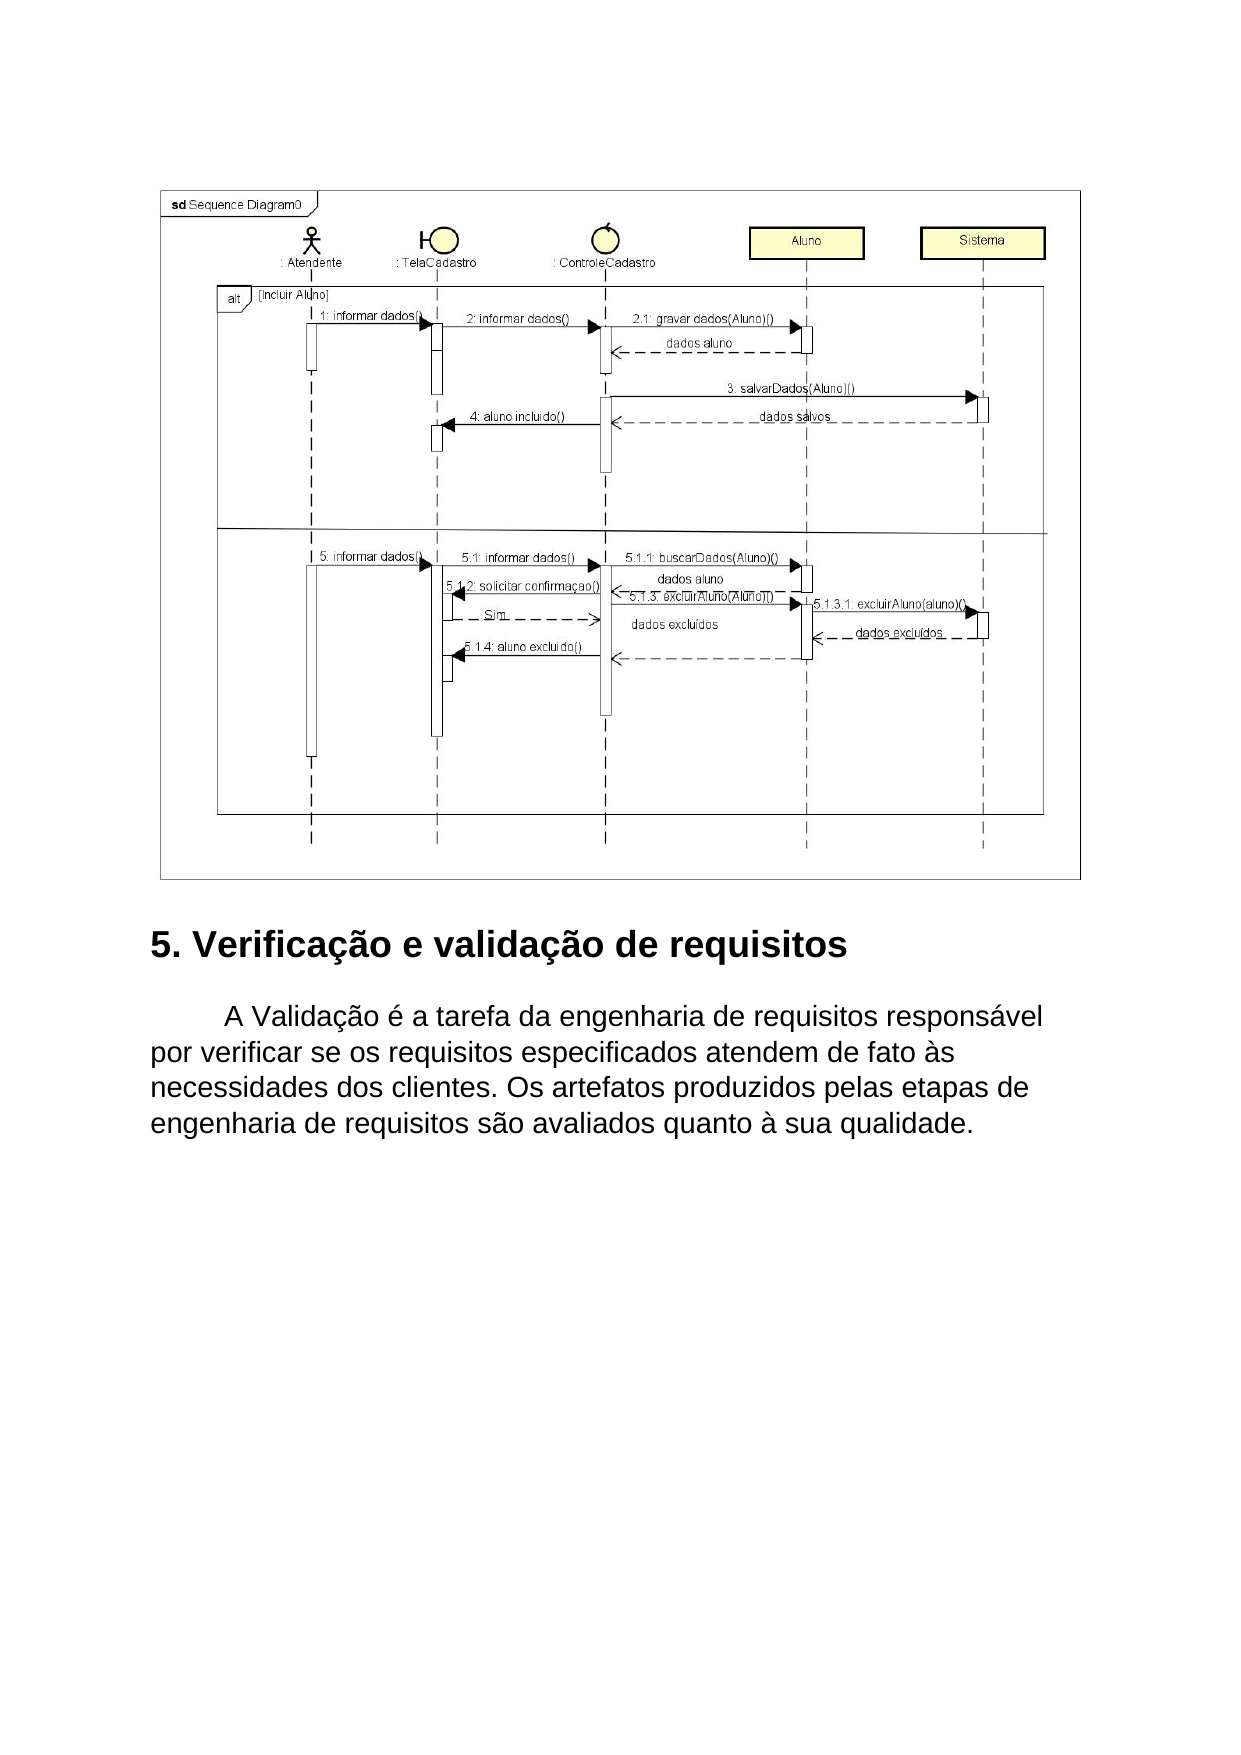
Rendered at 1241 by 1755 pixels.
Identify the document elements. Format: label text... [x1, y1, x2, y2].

text 5. Verificação e validação de requisitos [150, 922, 1089, 965]
text A Validação é a tarefa da engenharia de requisitos responsável por verificar se os requisitos especificados atendem de fato às necessidades dos clientes. Os artefatos produzidos pelas etapas de engenharia de requisitos são avaliados quanto à sua qualidade. [150, 999, 1089, 1140]
picture [150, 180, 1090, 890]
